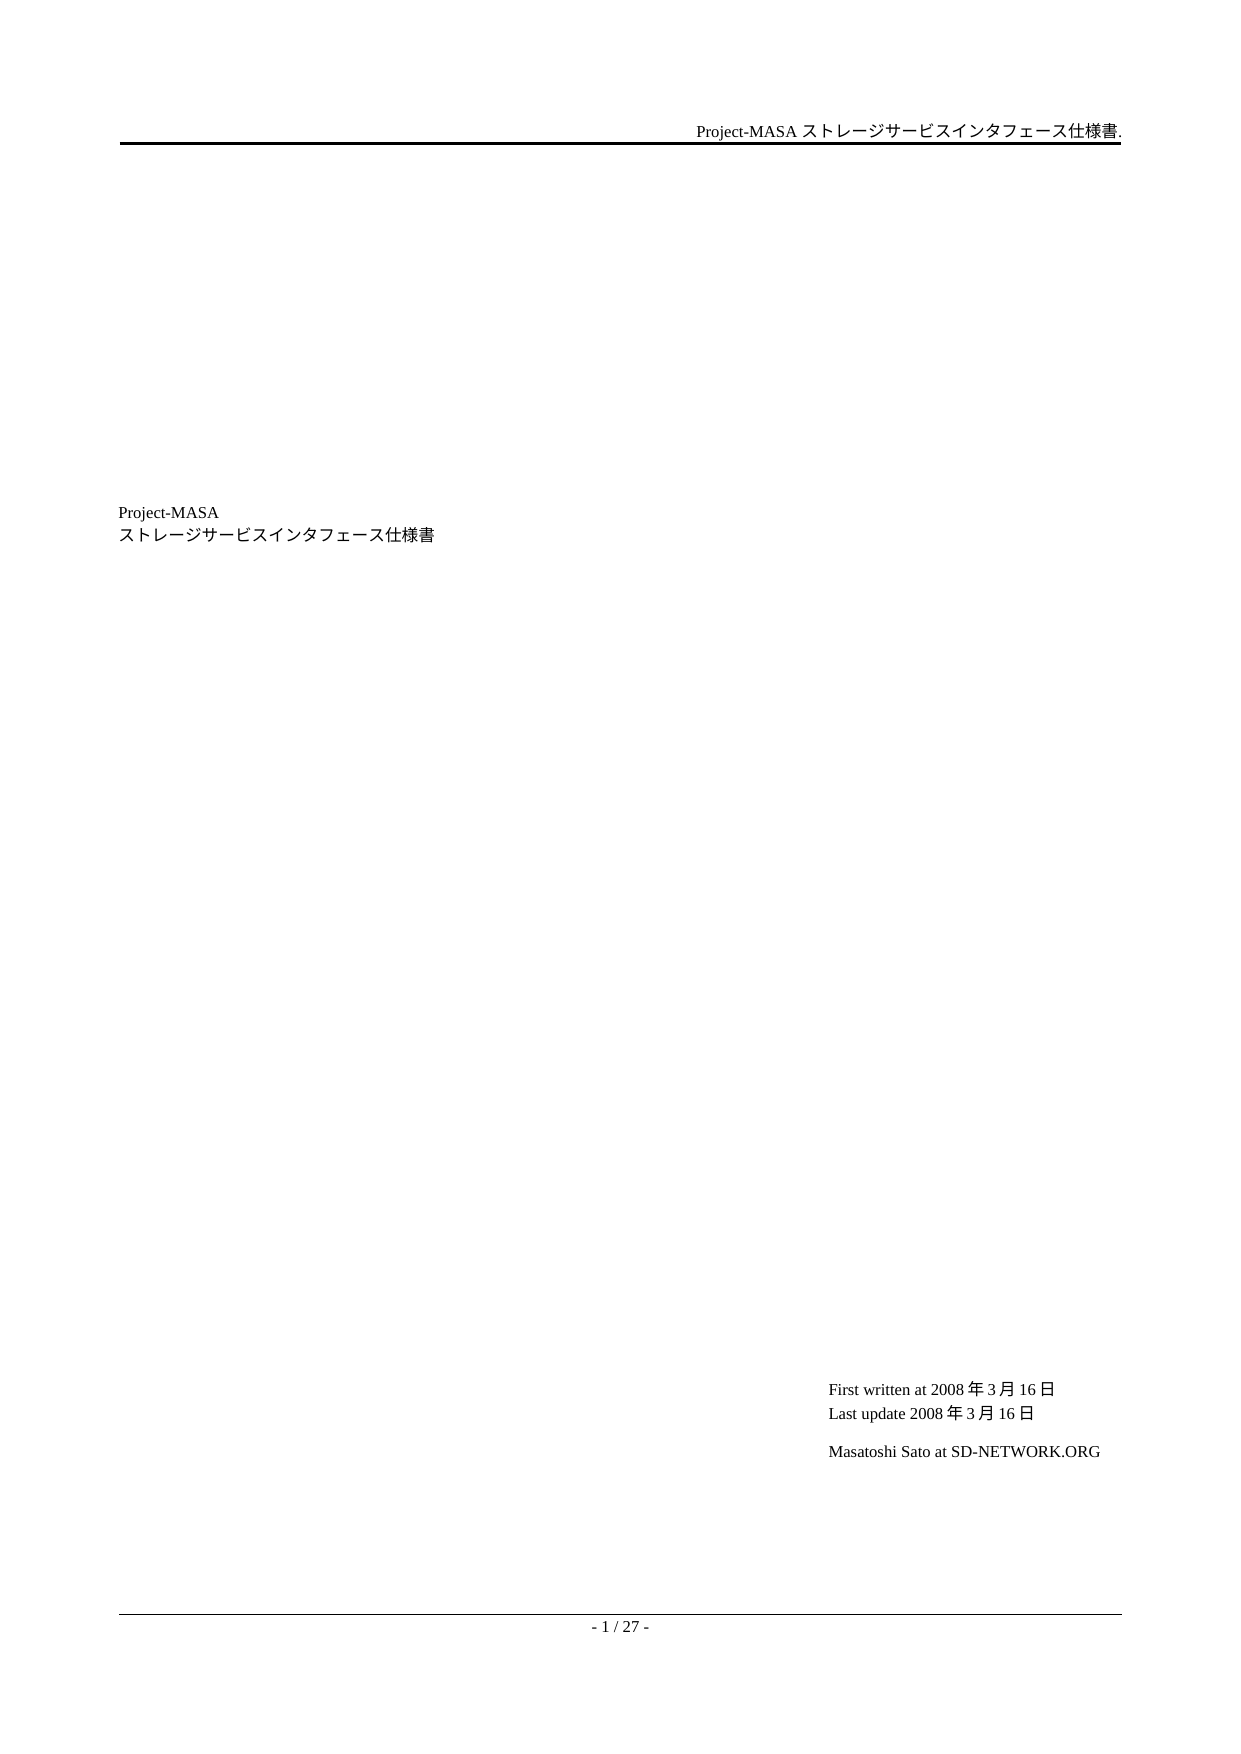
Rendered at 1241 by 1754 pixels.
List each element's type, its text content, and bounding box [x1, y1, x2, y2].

text Last update 2008年3月16日 [828, 1400, 1122, 1424]
text Project-MASA [118, 504, 1122, 522]
text ストレージサービスインタフェース仕様書 [118, 522, 1122, 546]
text Masatoshi Sato at SD-NETWORK.ORG [828, 1443, 1122, 1461]
text First written at 2008年3月16日 [828, 1376, 1122, 1400]
